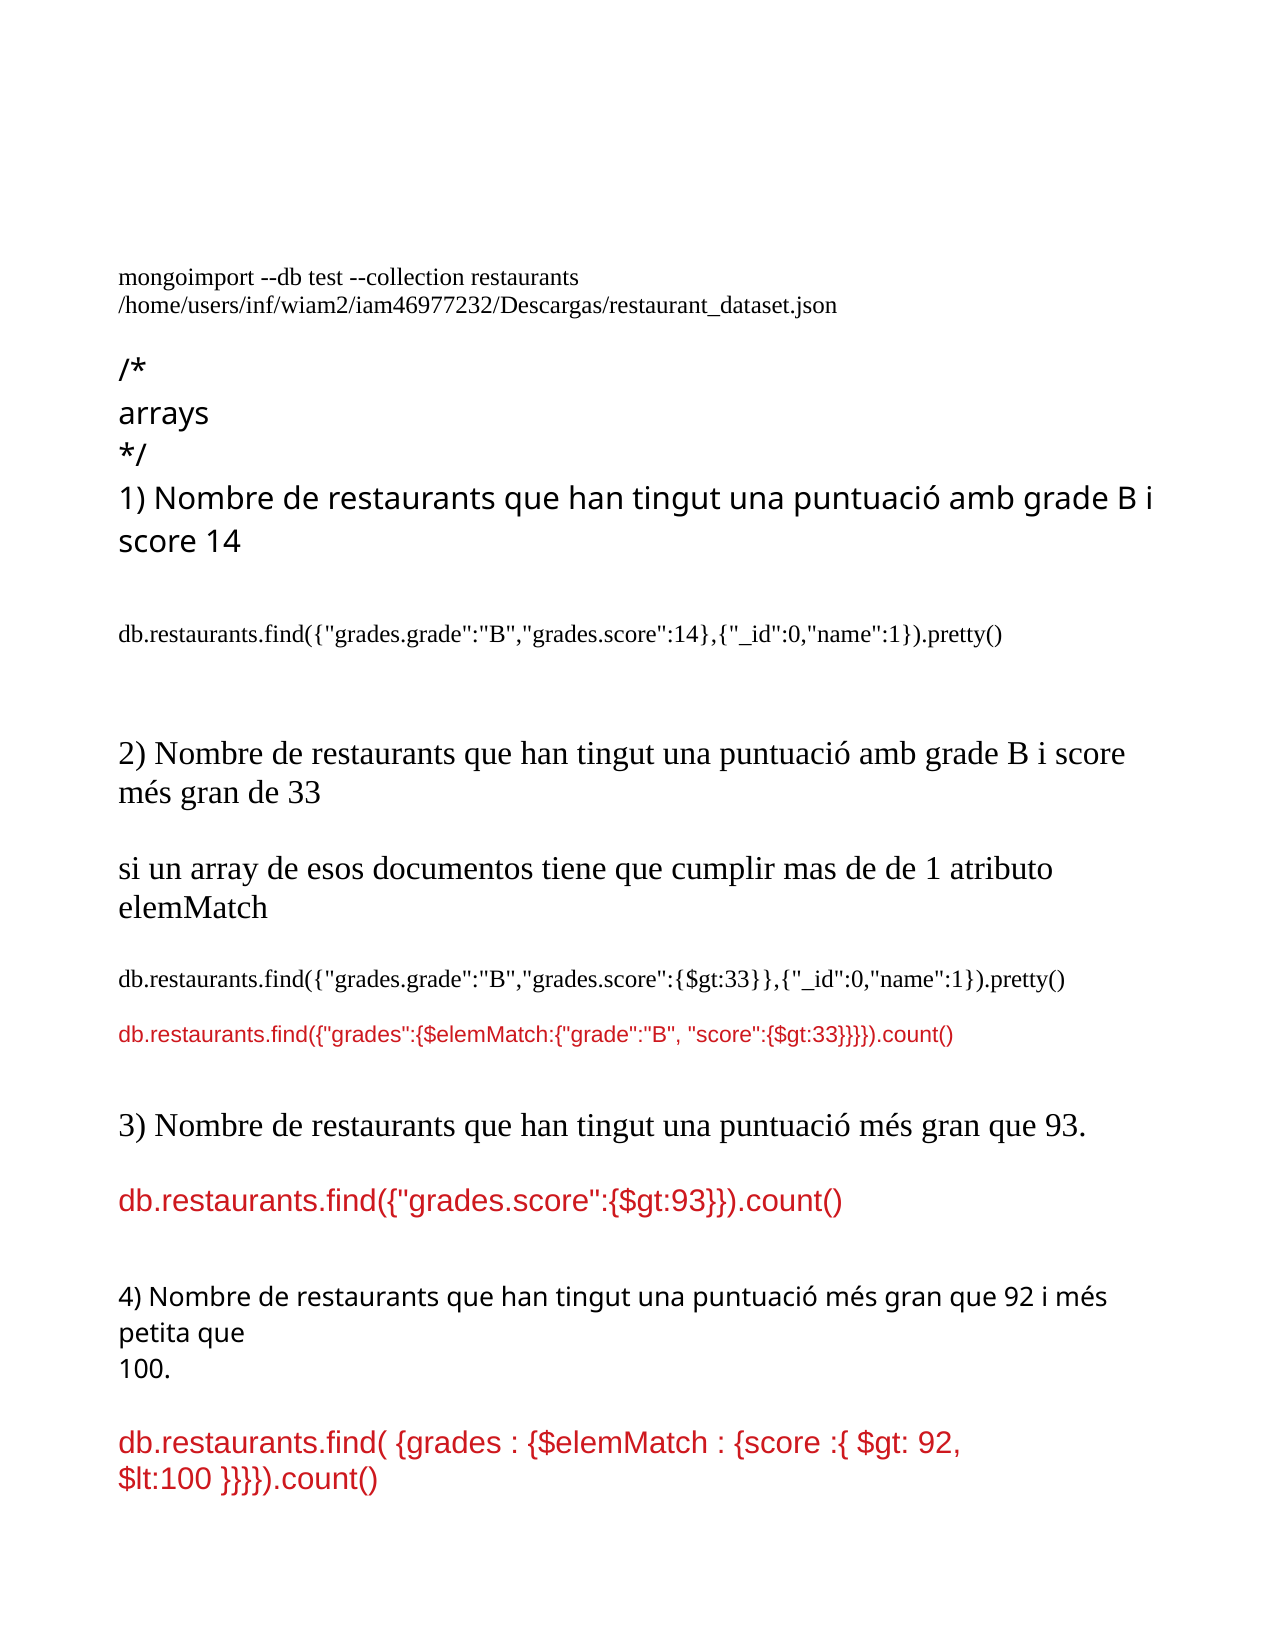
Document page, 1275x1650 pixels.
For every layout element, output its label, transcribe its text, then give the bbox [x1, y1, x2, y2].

text */ [118, 433, 1157, 476]
text db.restaurants.find( {grades : {$elemMatch : {score :{ $gt: 92, $lt:100 }}}}).count() [118, 1424, 1157, 1496]
text mongoimport --db test --collection restaurants /home/users/inf/wiam2/iam46977232/Descargas/restaurant_dataset.json [118, 262, 1157, 319]
text 3) Nombre de restaurants que han tingut una puntuació més gran que 93. [118, 1105, 1157, 1143]
text db.restaurants.find({"grades.grade":"B","grades.score":{$gt:33}},{"_id":0,"name":1}).pretty() [118, 964, 1157, 992]
text 100. [118, 1350, 1157, 1386]
text si un array de esos documentos tiene que cumplir mas de de 1 atributo elemMatch [118, 849, 1157, 925]
text 2) Nombre de restaurants que han tingut una puntuació amb grade B i score més gran de 33 [118, 734, 1157, 810]
text arrays [118, 391, 1157, 433]
text 1) Nombre de restaurants que han tingut una puntuació amb grade B i score 14 [118, 476, 1157, 561]
text 4) Nombre de restaurants que han tingut una puntuació més gran que 92 i més petita que [118, 1278, 1157, 1350]
text db.restaurants.find({"grades.score":{$gt:93}}).count() [118, 1182, 1157, 1218]
text db.restaurants.find({"grades.grade":"B","grades.score":14},{"_id":0,"name":1}).pretty() [118, 619, 1157, 647]
text db.restaurants.find({"grades":{$elemMatch:{"grade":"B", "score":{$gt:33}}}}).count() [118, 1021, 1157, 1047]
text /* [118, 348, 1157, 391]
